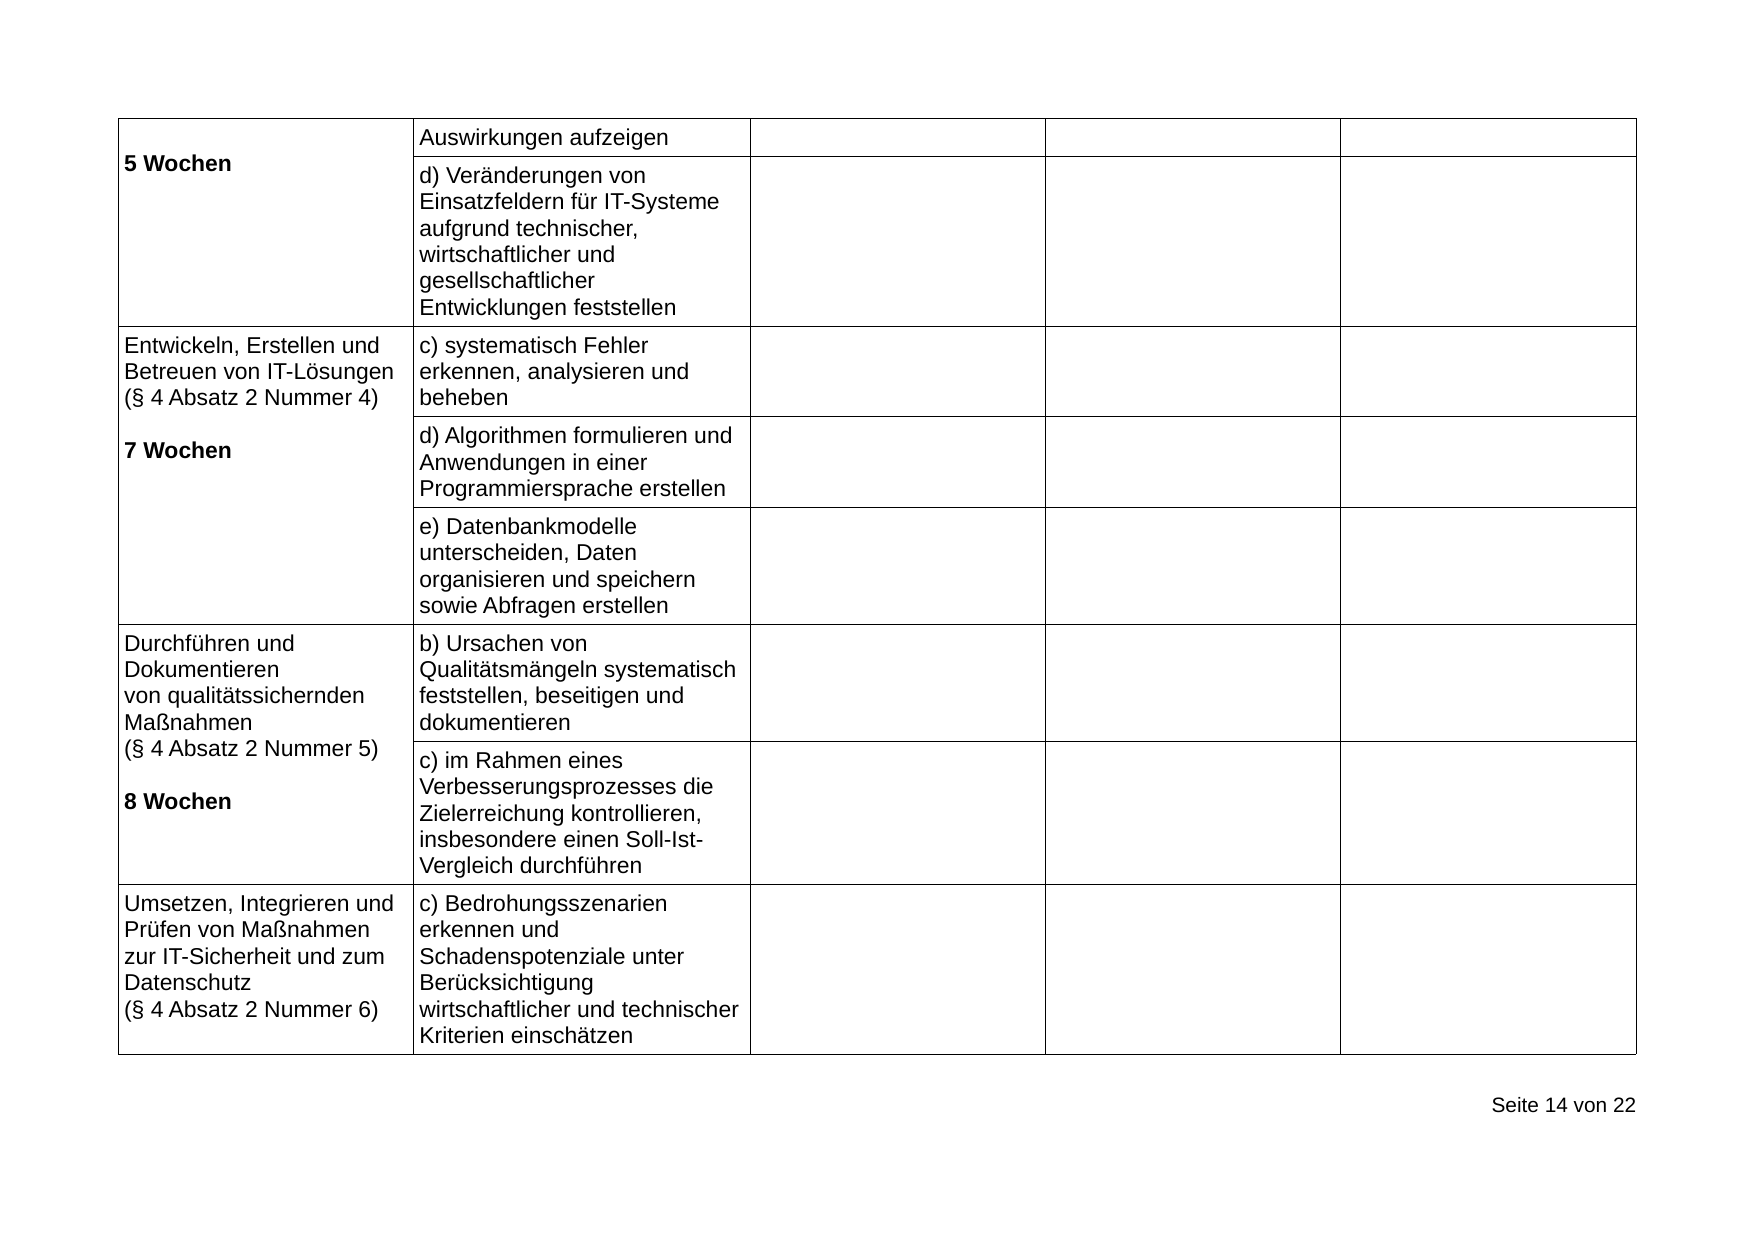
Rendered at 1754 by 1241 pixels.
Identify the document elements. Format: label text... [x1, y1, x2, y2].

table_cell [1341, 742, 1636, 884]
table_cell 5 Wochen [119, 119, 413, 326]
table_cell [1046, 885, 1340, 1054]
table_cell [751, 327, 1045, 416]
table_cell c) systematisch Fehler erkennen, analysieren und beheben [414, 327, 750, 416]
table_cell [1046, 625, 1340, 741]
table_cell Umsetzen, Integrieren und Prüfen von Maßnahmen zur IT-Sicherheit und zum Datenschutz (§ 4 Absatz 2 Nummer 6) [119, 885, 413, 1054]
table_cell [751, 508, 1045, 624]
table_cell Durchführen und Dokumentieren von qualitätssichernden Maßnahmen (§ 4 Absatz 2 Nummer 5) 8 Wochen [119, 625, 413, 884]
table_cell d) Algorithmen formulieren und Anwendungen in einer Programmiersprache erstellen [414, 417, 750, 507]
table_cell [751, 157, 1045, 326]
table_cell [1341, 327, 1636, 416]
table_cell Entwickeln, Erstellen und Betreuen von IT-Lösungen (§ 4 Absatz 2 Nummer 4) 7 Wochen [119, 327, 413, 624]
table_cell c) Bedrohungsszenarien erkennen und Schadenspotenziale unter Berücksichtigung wirtschaftlicher und technischer Kriterien einschätzen [414, 885, 750, 1054]
table_cell [1341, 119, 1636, 156]
table_cell [1341, 885, 1636, 1054]
table_cell d) Veränderungen von Einsatzfeldern für IT-Systeme aufgrund technischer, wirtschaftlicher und gesellschaftlicher Entwicklungen feststellen [414, 157, 750, 326]
table_cell [1341, 625, 1636, 741]
table_cell [751, 742, 1045, 884]
table_cell [1046, 417, 1340, 507]
table_cell Auswirkungen aufzeigen [414, 119, 750, 156]
table_cell [751, 417, 1045, 507]
table_cell [751, 625, 1045, 741]
table_cell e) Datenbankmodelle unterscheiden, Daten organisieren und speichern sowie Abfragen erstellen [414, 508, 750, 624]
table_cell c) im Rahmen eines Verbesserungsprozesses die Zielerreichung kontrollieren, insbesondere einen Soll-Ist-Vergleich durchführen [414, 742, 750, 884]
table_cell [751, 119, 1045, 156]
table_cell [1341, 417, 1636, 507]
table_cell [1046, 327, 1340, 416]
table_cell [751, 885, 1045, 1054]
table_cell [1341, 508, 1636, 624]
table_cell [1046, 157, 1340, 326]
table_cell [1046, 119, 1340, 156]
table_cell [1046, 508, 1340, 624]
table_cell [1341, 157, 1636, 326]
table_cell b) Ursachen von Qualitätsmängeln systematisch feststellen, beseitigen und dokumentieren [414, 625, 750, 741]
table_cell [1046, 742, 1340, 884]
